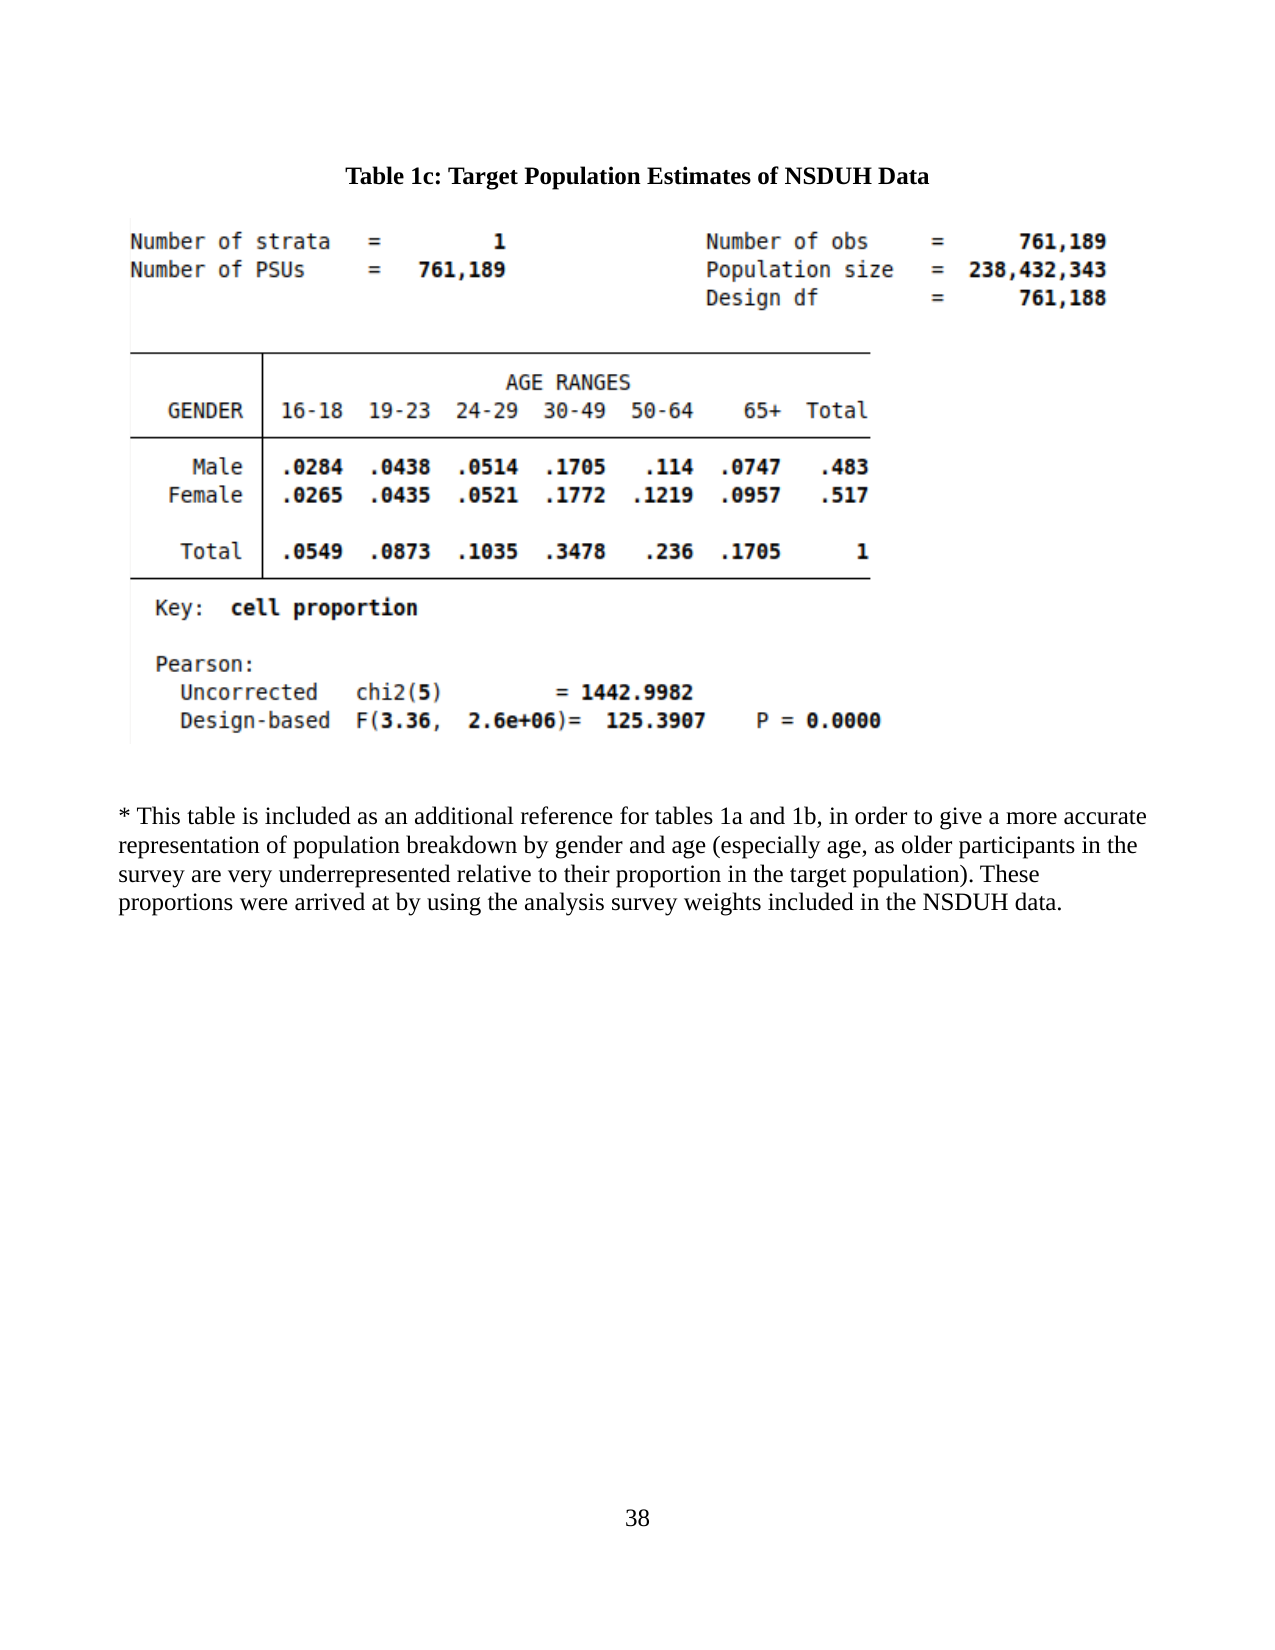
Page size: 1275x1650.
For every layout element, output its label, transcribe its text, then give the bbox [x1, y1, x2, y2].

text Table 1c: Target Population Estimates of NSDUH Data [118, 161, 1157, 190]
text * This table is included as an additional reference for tables 1a and 1b, in order to give a more accurate representation of population breakdown by gender and age (especially age, as older participants in the survey are very underrepresented relative to their proportion in the target population). These proportions were arrived at by using the analysis survey weights included in the NSDUH data. [118, 801, 1157, 916]
picture [129, 218, 1146, 744]
